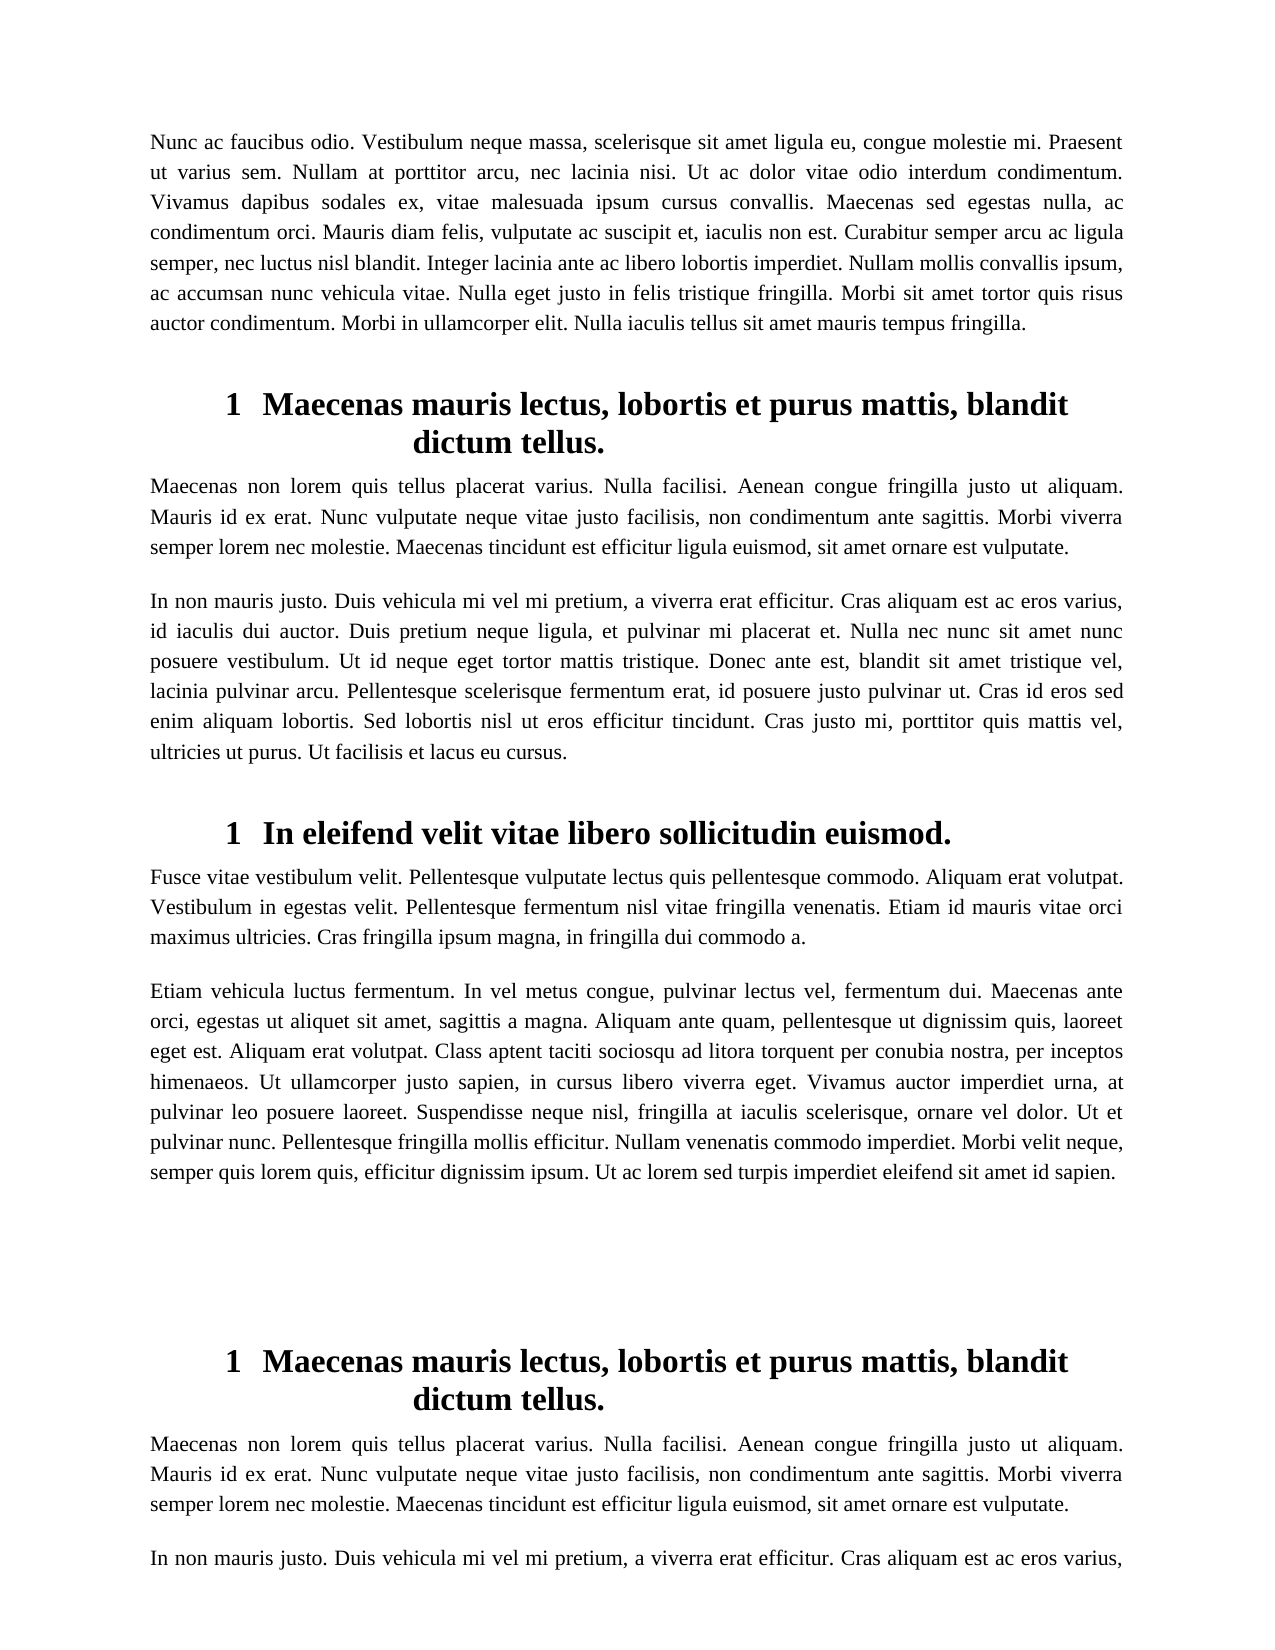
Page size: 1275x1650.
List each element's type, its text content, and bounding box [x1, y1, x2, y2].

text Nunc ac faucibus odio. Vestibulum neque massa, scelerisque sit amet ligula eu, congue molestie mi. Praesent ut varius sem. Nullam at porttitor arcu, nec lacinia nisi. Ut ac dolor vitae odio interdum condimentum. Vivamus dapibus sodales ex, vitae malesuada ipsum cursus convallis. Maecenas sed egestas nulla, ac condimentum orci. Mauris diam felis, vulputate ac suscipit et, iaculis non est. Curabitur semper arcu ac ligula semper, nec luctus nisl blandit. Integer lacinia ante ac libero lobortis imperdiet. Nullam mollis convallis ipsum, ac accumsan nunc vehicula vitae. Nulla eget justo in felis tristique fringilla. Morbi sit amet tortor quis risus auctor condimentum. Morbi in ullamcorper elit. Nulla iaculis tellus sit amet mauris tempus fringilla. [150, 129, 1125, 335]
text Etiam vehicula luctus fermentum. In vel metus congue, pulvinar lectus vel, fermentum dui. Maecenas ante orci, egestas ut aliquet sit amet, sagittis a magna. Aliquam ante quam, pellentesque ut dignissim quis, laoreet eget est. Aliquam erat volutpat. Class aptent taciti sociosqu ad litora torquent per conubia nostra, per inceptos himenaeos. Ut ullamcorper justo sapien, in cursus libero viverra eget. Vivamus auctor imperdiet urna, at pulvinar leo posuere laoreet. Suspendisse neque nisl, fringilla at iaculis scelerisque, ornare vel dolor. Ut et pulvinar nunc. Pellentesque fringilla mollis efficitur. Nullam venenatis commodo imperdiet. Morbi velit neque, semper quis lorem quis, efficitur dignissim ipsum. Ut ac lorem sed turpis imperdiet eleifend sit amet id sapien. [150, 978, 1125, 1184]
text Maecenas non lorem quis tellus placerat varius. Nulla facilisi. Aenean congue fringilla justo ut aliquam. Mauris id ex erat. Nunc vulputate neque vitae justo facilisis, non condimentum ante sagittis. Morbi viverra semper lorem nec molestie. Maecenas tincidunt est efficitur ligula euismod, sit amet ornare est vulputate. [150, 473, 1125, 559]
list In eleifend velit vitae libero sollicitudin euismod. [225, 813, 1125, 851]
text Maecenas non lorem quis tellus placerat varius. Nulla facilisi. Aenean congue fringilla justo ut aliquam. Mauris id ex erat. Nunc vulputate neque vitae justo facilisis, non condimentum ante sagittis. Morbi viverra semper lorem nec molestie. Maecenas tincidunt est efficitur ligula euismod, sit amet ornare est vulputate. [150, 1431, 1125, 1516]
text In non mauris justo. Duis vehicula mi vel mi pretium, a viverra erat efficitur. Cras aliquam est ac eros varius, [150, 1544, 1125, 1570]
text In non mauris justo. Duis vehicula mi vel mi pretium, a viverra erat efficitur. Cras aliquam est ac eros varius, id iaculis dui auctor. Duis pretium neque ligula, et pulvinar mi placerat et. Nulla nec nunc sit amet nunc posuere vestibulum. Ut id neque eget tortor mattis tristique. Donec ante est, blandit sit amet tristique vel, lacinia pulvinar arcu. Pellentesque scelerisque fermentum erat, id posuere justo pulvinar ut. Cras id eros sed enim aliquam lobortis. Sed lobortis nisl ut eros efficitur tincidunt. Cras justo mi, porttitor quis mattis vel, ultricies ut purus. Ut facilisis et lacus eu cursus. [150, 588, 1125, 764]
text Fusce vitae vestibulum velit. Pellentesque vulputate lectus quis pellentesque commodo. Aliquam erat volutpat. Vestibulum in egestas velit. Pellentesque fermentum nisl vitae fringilla venenatis. Etiam id mauris vitae orci maximus ultricies. Cras fringilla ipsum magna, in fringilla dui commodo a. [150, 864, 1125, 949]
list Maecenas mauris lectus, lobortis et purus mattis, blandit dictum tellus. [225, 384, 1125, 461]
list Maecenas mauris lectus, lobortis et purus mattis, blandit dictum tellus. [225, 1341, 1125, 1418]
